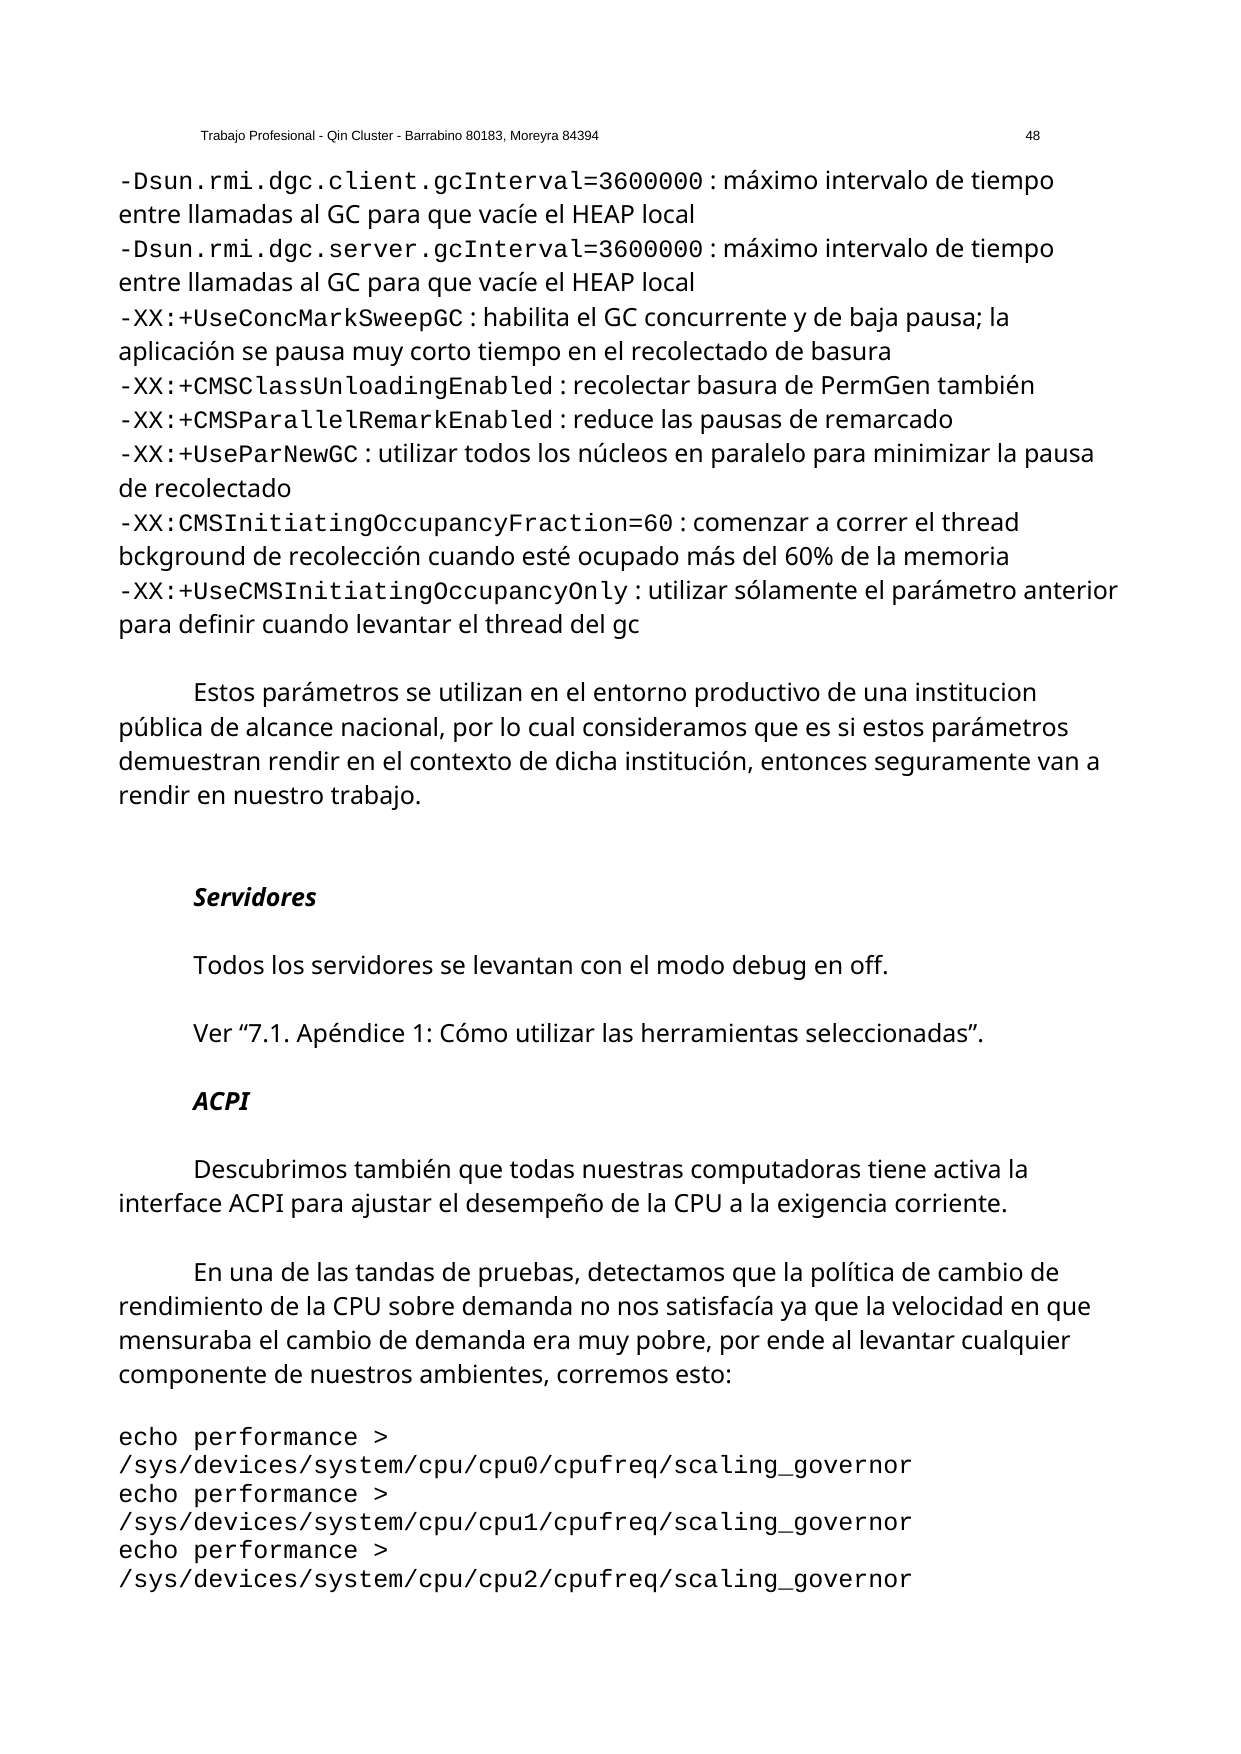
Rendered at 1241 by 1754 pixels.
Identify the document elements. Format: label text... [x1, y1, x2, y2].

text -XX:+UseConcMarkSweepGC : habilita el GC concurrente y de baja pausa; la aplicación se pausa muy corto tiempo en el recolectado de basura [118, 299, 1122, 367]
text Estos parámetros se utilizan en el entorno productivo de una institucion pública de alcance nacional, por lo cual consideramos que es si estos parámetros demuestran rendir en el contexto de dicha institución, entonces seguramente van a rendir en nuestro trabajo. [118, 675, 1122, 811]
text -Dsun.rmi.dgc.server.gcInterval=3600000 : máximo intervalo de tiempo entre llamadas al GC para que vacíe el HEAP local [118, 231, 1122, 299]
text Descubrimos también que todas nuestras computadoras tiene activa la interface ACPI para ajustar el desempeño de la CPU a la exigencia corriente. [118, 1152, 1122, 1220]
text -Dsun.rmi.dgc.client.gcInterval=3600000 : máximo intervalo de tiempo entre llamadas al GC para que vacíe el HEAP local [118, 162, 1122, 231]
text -XX:+CMSParallelRemarkEnabled : reduce las pausas de remarcado [118, 402, 1122, 436]
text -XX:+UseCMSInitiatingOccupancyOnly : utilizar sólamente el parámetro anterior para definir cuando levantar el thread del gc [118, 573, 1122, 641]
text echo performance > /sys/devices/system/cpu/cpu0/cpufreq/scaling_governor [118, 1424, 1122, 1481]
text Servidores [118, 879, 1122, 913]
text -XX:CMSInitiatingOccupancyFraction=60 : comenzar a correr el thread bckground de recolección cuando esté ocupado más del 60% de la memoria [118, 504, 1122, 573]
text Ver “7.1. Apéndice 1: Cómo utilizar las herramientas seleccionadas”. [193, 1016, 1122, 1050]
text -XX:+UseParNewGC : utilizar todos los núcleos en paralelo para minimizar la pausa de recolectado [118, 436, 1122, 504]
text En una de las tandas de pruebas, detectamos que la política de cambio de rendimiento de la CPU sobre demanda no nos satisfacía ya que la velocidad en que mensuraba el cambio de demanda era muy pobre, por ende al levantar cualquier componente de nuestros ambientes, corremos esto: [118, 1254, 1122, 1390]
text -XX:+CMSClassUnloadingEnabled : recolectar basura de PermGen también [118, 367, 1122, 402]
text ACPI [118, 1084, 1122, 1118]
text Todos los servidores se levantan con el modo debug en off. [193, 948, 1122, 982]
text echo performance > /sys/devices/system/cpu/cpu1/cpufreq/scaling_governor [118, 1481, 1122, 1538]
text echo performance > /sys/devices/system/cpu/cpu2/cpufreq/scaling_governor [118, 1538, 1122, 1594]
